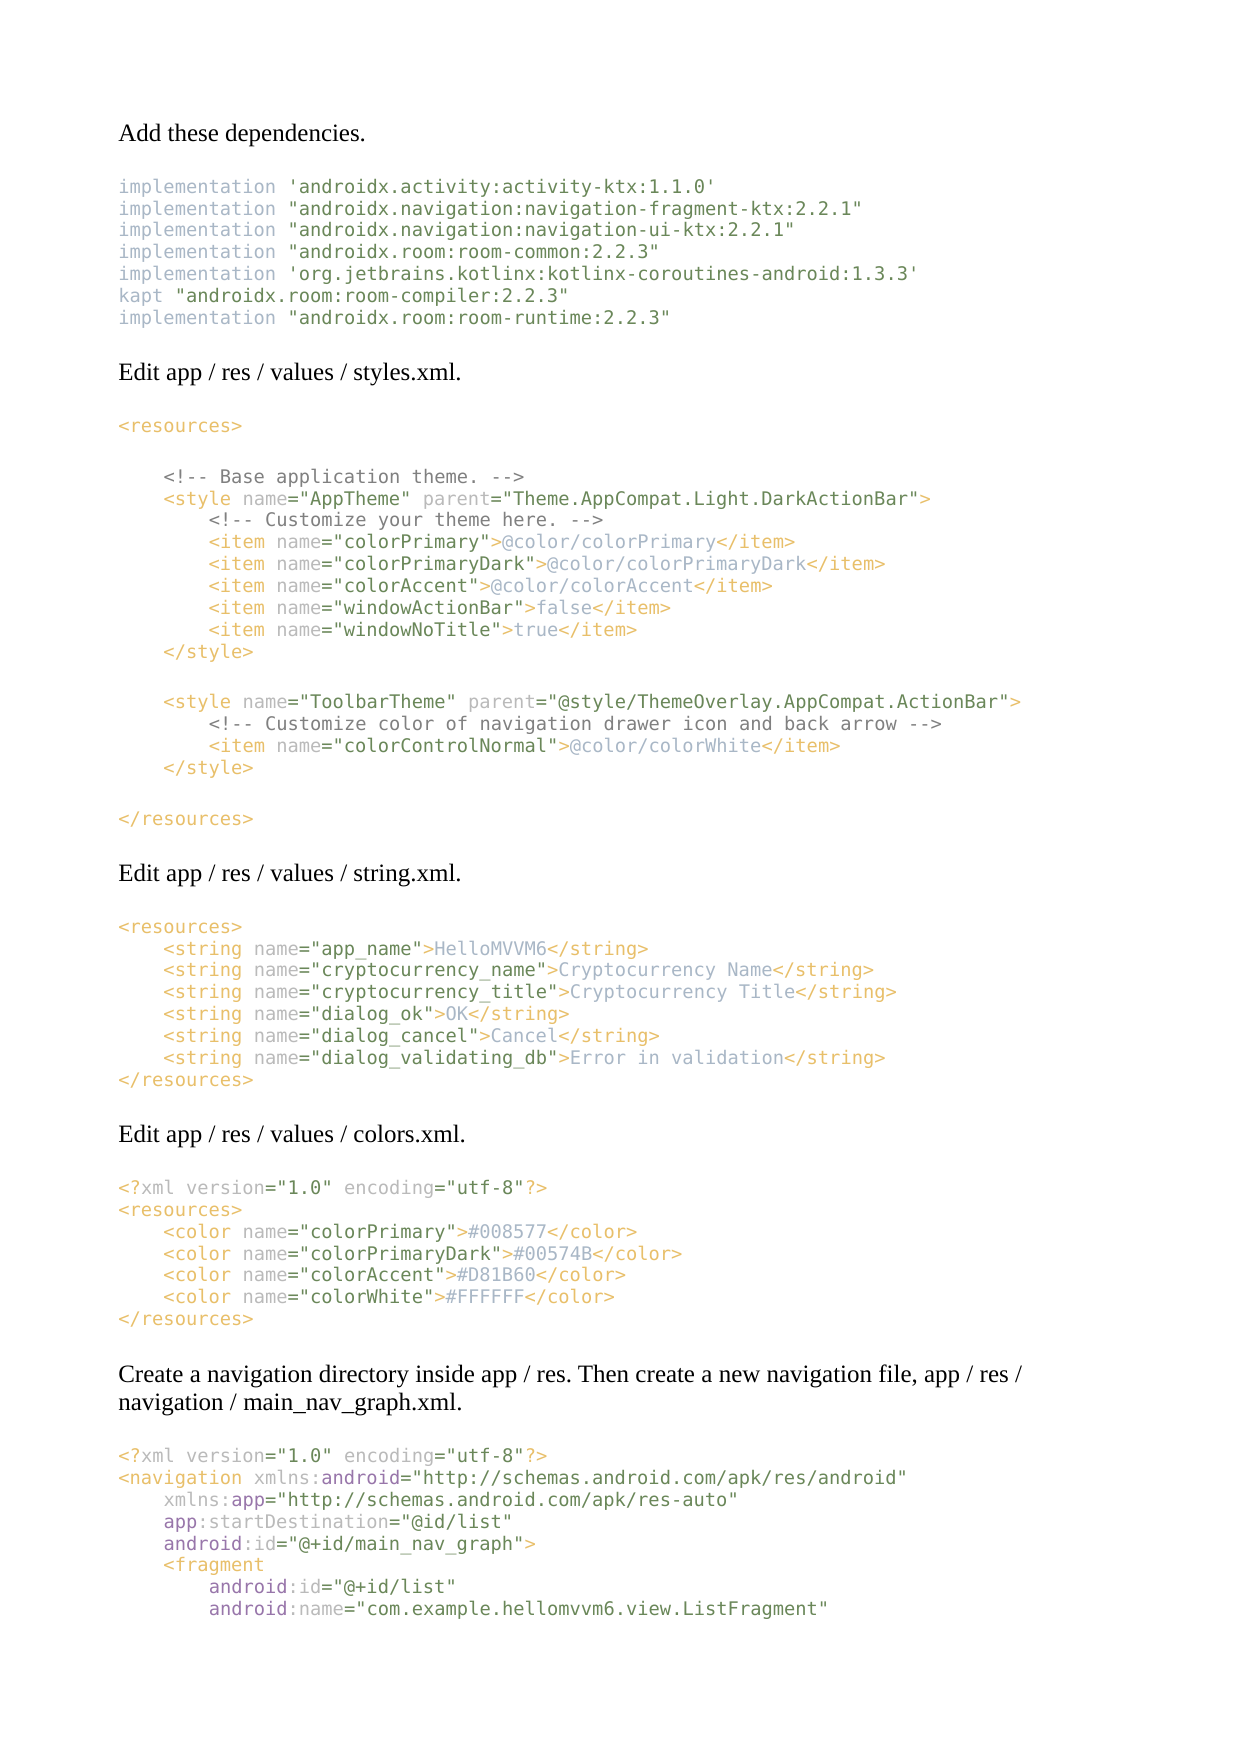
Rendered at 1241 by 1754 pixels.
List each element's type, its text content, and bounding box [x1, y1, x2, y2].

text Edit app / res / values / colors.xml. [118, 1119, 1122, 1148]
text Edit app / res / values / styles.xml. [118, 357, 1122, 386]
text Create a navigation directory inside app / res. Then create a new navigation file, app / res / navigation / main_nav_graph.xml. [118, 1359, 1122, 1416]
text implementation 'androidx.activity:activity-ktx:1.1.0' implementation "androidx.navigation:navigation-fragment-ktx:2.2.1" implementation "androidx.navigation:navigation-ui-ktx:2.2.1" implementation "androidx.room:room-common:2.2.3" implementation 'org.jetbrains.kotlinx:kotlinx-coroutines-android:1.3.3' kapt "androidx.room:room-compiler:2.2.3" implementation "androidx.room:room-runtime:2.2.3" [118, 176, 1122, 329]
text <?xml version="1.0" encoding="utf-8"?> <resources> <color name="colorPrimary">#008577</color> <color name="colorPrimaryDark">#00574B</color> <color name="colorAccent">#D81B60</color> <color name="colorWhite">#FFFFFF</color> </resources> [118, 1177, 1122, 1330]
text <resources> <string name="app_name">HelloMVVM6</string> <string name="cryptocurrency_name">Cryptocurrency Name</string> <string name="cryptocurrency_title">Cryptocurrency Title</string> <string name="dialog_ok">OK</string> <string name="dialog_cancel">Cancel</string> <string name="dialog_validating_db">Error in validation</string> </resources> [118, 916, 1122, 1119]
text <?xml version="1.0" encoding="utf-8"?> <navigation xmlns:android="http://schemas.android.com/apk/res/android" xmlns:app="http://schemas.android.com/apk/res-auto" app:startDestination="@id/list" android:id="@+id/main_nav_graph"> <fragment android:id="@+id/list" android:name="com.example.hellomvvm6.view.ListFragment" [118, 1445, 1122, 1620]
text <resources> <!-- Base application theme. --> <style name="AppTheme" parent="Theme.AppCompat.Light.DarkActionBar"> <!-- Customize your theme here. --> <item name="colorPrimary">@color/colorPrimary</item> <item name="colorPrimaryDark">@color/colorPrimaryDark</item> <item name="colorAccent">@color/colorAccent</item> <item name="windowActionBar">false</item> <item name="windowNoTitle">true</item> </style> <style name="ToolbarTheme" parent="@style/ThemeOverlay.AppCompat.ActionBar"> <!-- Customize color of navigation drawer icon and back arrow --> <item name="colorControlNormal">@color/colorWhite</item> </style> </resources> [118, 415, 1122, 829]
text Add these dependencies. [118, 118, 1122, 147]
text Edit app / res / values / string.xml. [118, 858, 1122, 887]
